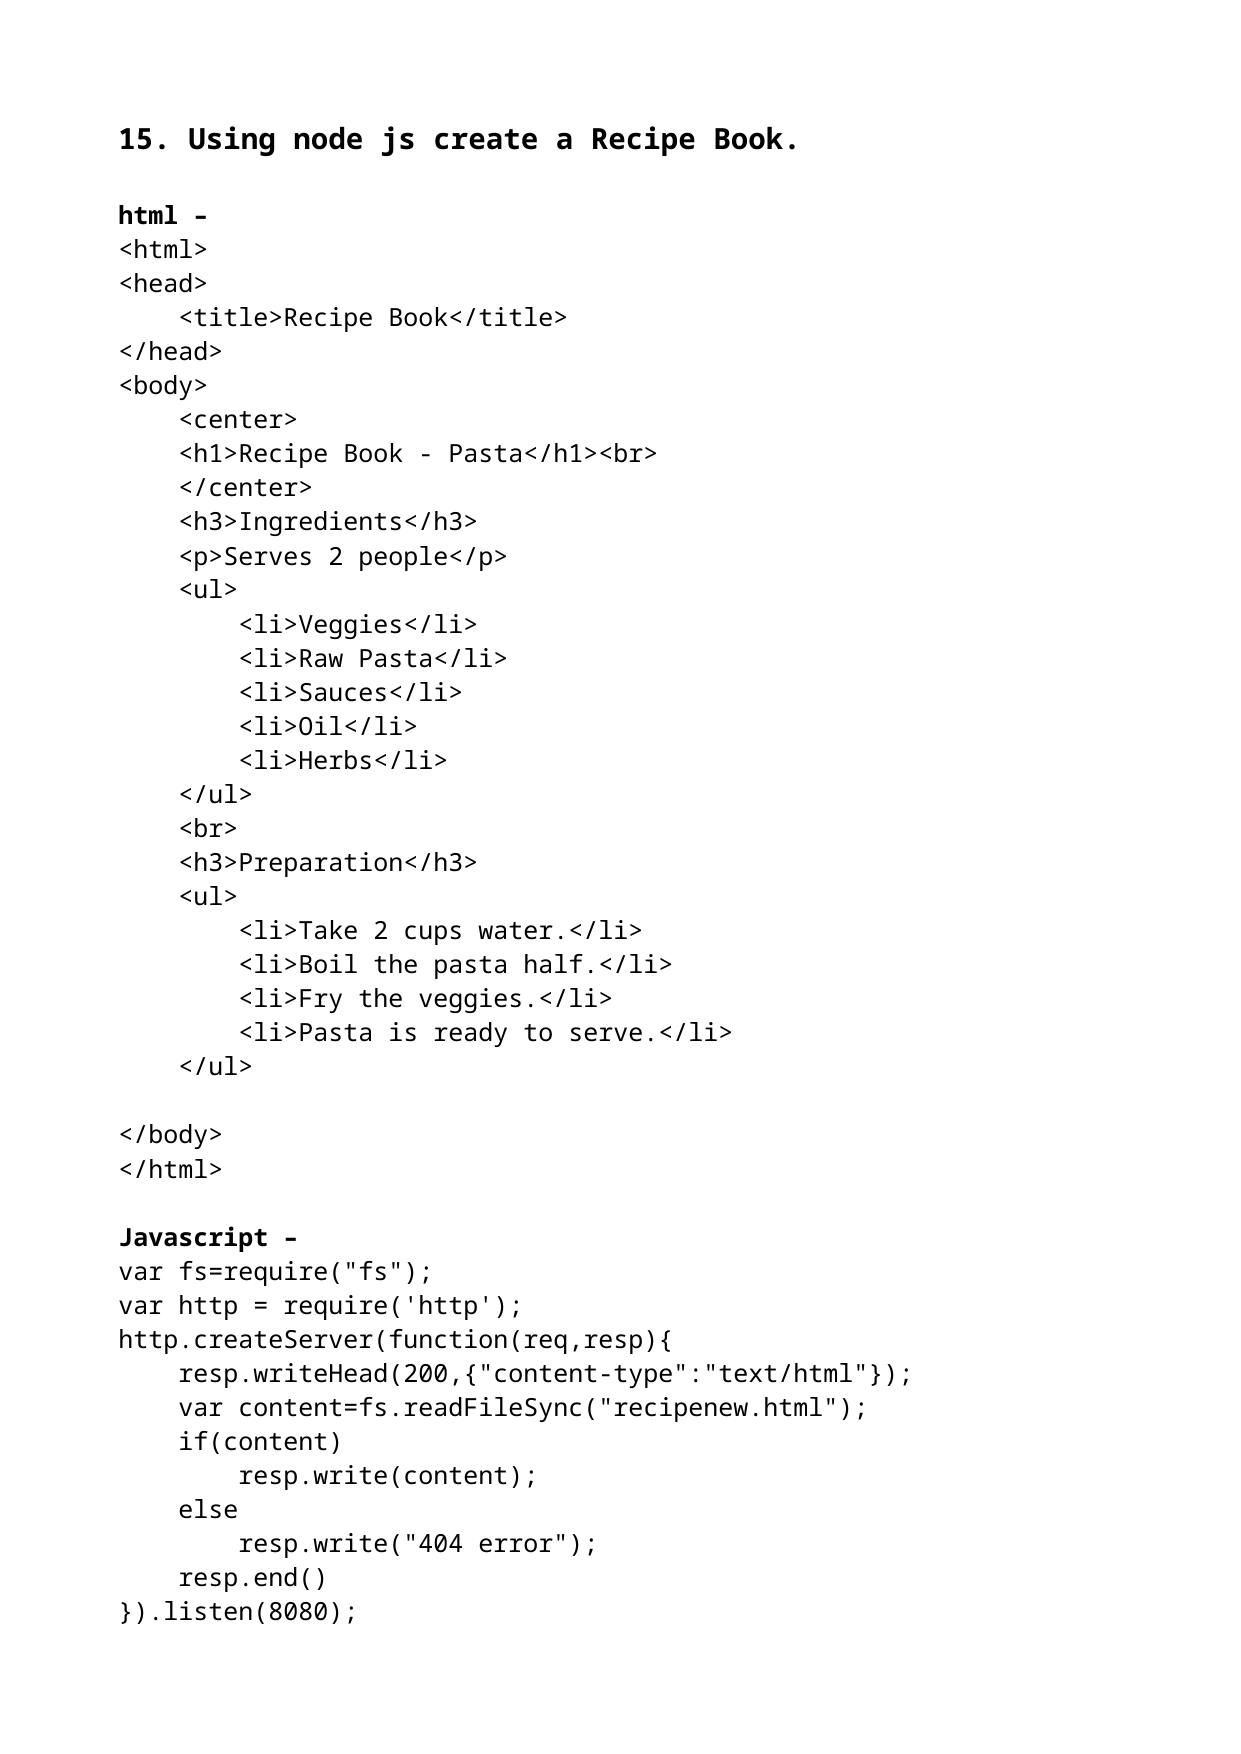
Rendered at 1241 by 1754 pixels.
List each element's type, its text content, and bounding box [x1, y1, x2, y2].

text var fs=require("fs"); [118, 1253, 1122, 1287]
text </body> [118, 1117, 1122, 1151]
text <h1>Recipe Book - Pasta</h1><br> [118, 436, 1122, 470]
text var content=fs.readFileSync("recipenew.html"); [118, 1390, 1122, 1424]
text <li>Take 2 cups water.</li> [118, 913, 1122, 947]
text }).listen(8080); [118, 1594, 1122, 1628]
text else [118, 1492, 1122, 1526]
text http.createServer(function(req,resp){ [118, 1322, 1122, 1356]
text <br> [118, 811, 1122, 845]
text <li>Boil the pasta half.</li> [118, 947, 1122, 981]
text <head> [118, 266, 1122, 300]
text <center> [118, 402, 1122, 436]
text <li>Fry the veggies.</li> [118, 981, 1122, 1015]
text Javascript – [118, 1219, 1122, 1253]
text <h3>Preparation</h3> [118, 845, 1122, 879]
text <li>Raw Pasta</li> [118, 640, 1122, 674]
text <html> [118, 232, 1122, 266]
text <ul> [118, 879, 1122, 913]
text <title>Recipe Book</title> [118, 300, 1122, 334]
text </head> [118, 334, 1122, 368]
text </ul> [118, 1049, 1122, 1083]
text resp.write(content); [118, 1458, 1122, 1492]
text </center> [118, 470, 1122, 504]
text </ul> [118, 777, 1122, 811]
text var http = require('http'); [118, 1287, 1122, 1322]
text resp.writeHead(200,{"content-type":"text/html"}); [118, 1356, 1122, 1390]
text </html> [118, 1151, 1122, 1185]
text if(content) [118, 1424, 1122, 1458]
text <li>Herbs</li> [118, 742, 1122, 777]
text <li>Sauces</li> [118, 674, 1122, 708]
text <li>Veggies</li> [118, 606, 1122, 640]
text <body> [118, 368, 1122, 402]
text <p>Serves 2 people</p> [118, 538, 1122, 572]
text resp.write("404 error"); [118, 1526, 1122, 1560]
text <h3>Ingredients</h3> [118, 504, 1122, 538]
text <li>Pasta is ready to serve.</li> [118, 1015, 1122, 1049]
text <ul> [118, 572, 1122, 606]
text html – [118, 197, 1122, 232]
text <li>Oil</li> [118, 708, 1122, 742]
text 15. Using node js create a Recipe Book. [118, 118, 1122, 158]
text resp.end() [118, 1560, 1122, 1594]
